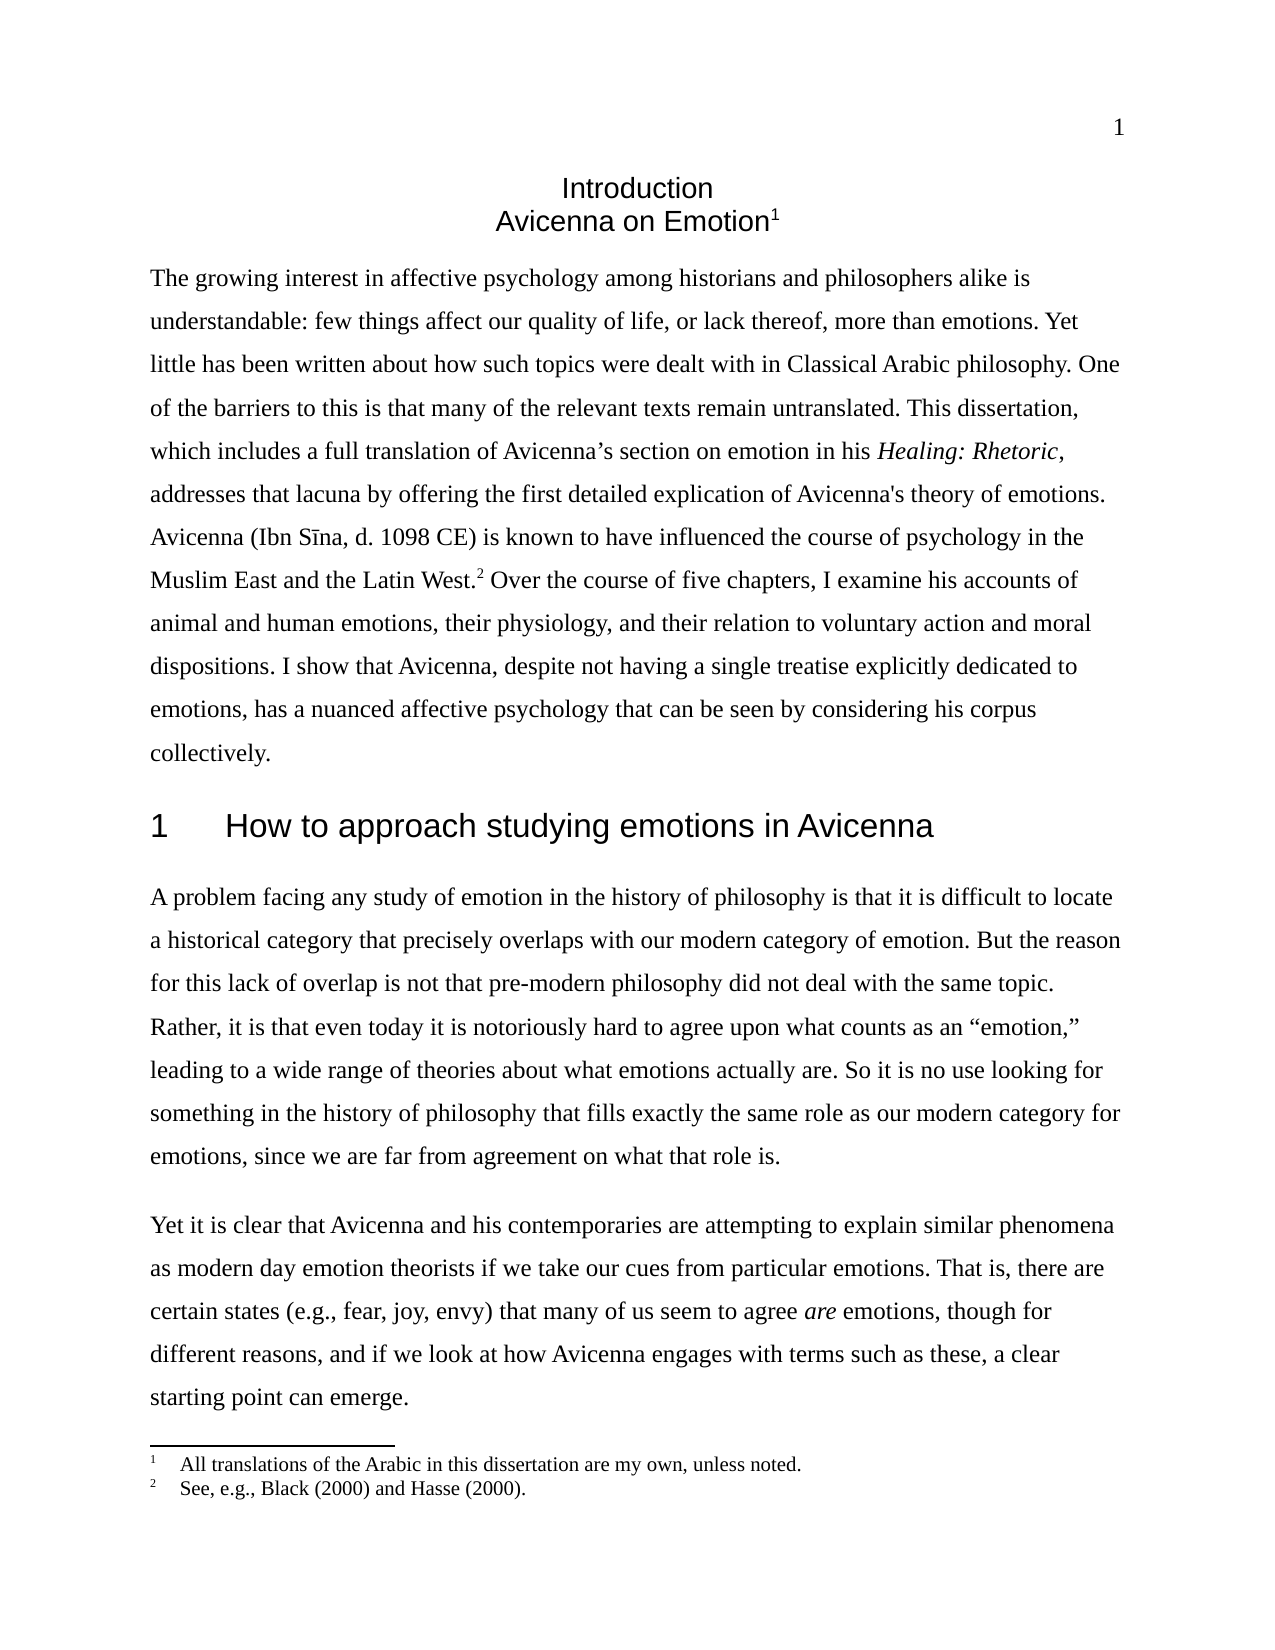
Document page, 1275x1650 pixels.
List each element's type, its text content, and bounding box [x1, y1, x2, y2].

subtitle Introduction [150, 171, 1125, 204]
text All translations of the Arabic in this dissertation are my own, unless noted. [150, 1452, 1125, 1476]
subtitle 1 How to approach studying emotions in Avicenna [150, 806, 1125, 845]
subtitle Avicenna on Emotion [150, 204, 1125, 238]
text The growing interest in affective psychology among historians and philosophers alike is understandable: few things affect our quality of life, or lack thereof, more than emotions. Yet little has been written about how such topics were dealt with in Classical Arabic philosophy. One of the barriers to this is that many of the relevant texts remain untranslated. This dissertation, which includes a full translation of Avicenna’s section on emotion in his Healing: Rhetoric, addresses that lacuna by offering the first detailed explication of Avicenna's theory of emotions. Avicenna (Ibn Sīna, d. 1098 CE) is known to have influenced the course of psychology in the Muslim East and the Latin West. Over the course of five chapters, I examine his accounts of animal and human emotions, their physiology, and their relation to voluntary action and moral dispositions. I show that Avicenna, despite not having a single treatise explicitly dedicated to emotions, has a nuanced affective psychology that can be seen by considering his corpus collectively. [150, 263, 1125, 766]
text See, e.g., Black (2000) and Hasse (2000). [150, 1476, 1125, 1500]
text A problem facing any study of emotion in the history of philosophy is that it is difficult to locate a historical category that precisely overlaps with our modern category of emotion. But the reason for this lack of overlap is not that pre-modern philosophy did not deal with the same topic. Rather, it is that even today it is notoriously hard to agree upon what counts as an “emotion,” leading to a wide range of theories about what emotions actually are. So it is no use looking for something in the history of philosophy that fills exactly the same role as our modern category for emotions, since we are far from agreement on what that role is. [150, 882, 1125, 1170]
text Yet it is clear that Avicenna and his contemporaries are attempting to explain similar phenomena as modern day emotion theorists if we take our cues from particular emotions. That is, there are certain states (e.g., fear, joy, envy) that many of us seem to agree are emotions, though for different reasons, and if we look at how Avicenna engages with terms such as these, a clear starting point can emerge. [150, 1210, 1125, 1411]
